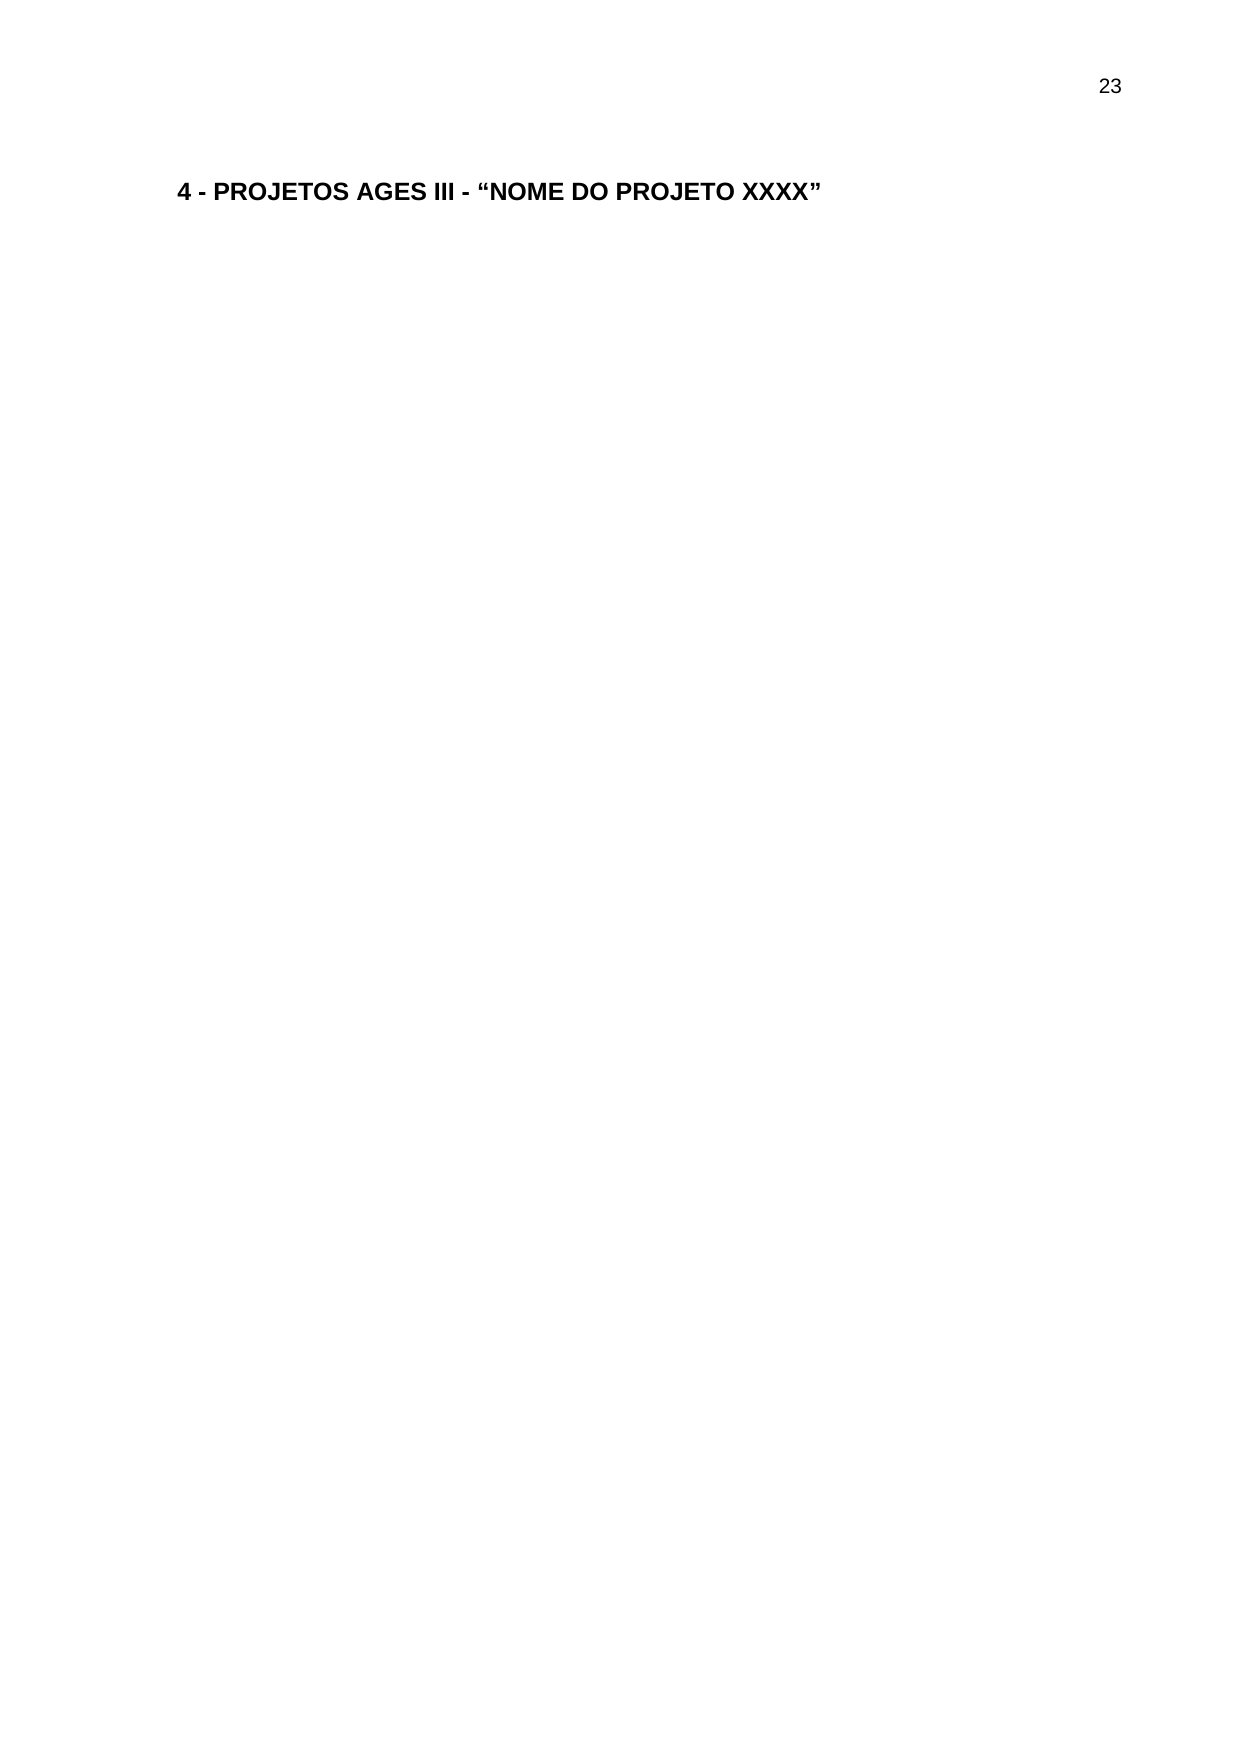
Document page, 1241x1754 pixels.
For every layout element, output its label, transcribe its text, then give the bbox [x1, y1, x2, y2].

text 4 - PROJETOS AGES III - “NOME DO PROJETO XXXX” [177, 177, 1122, 206]
